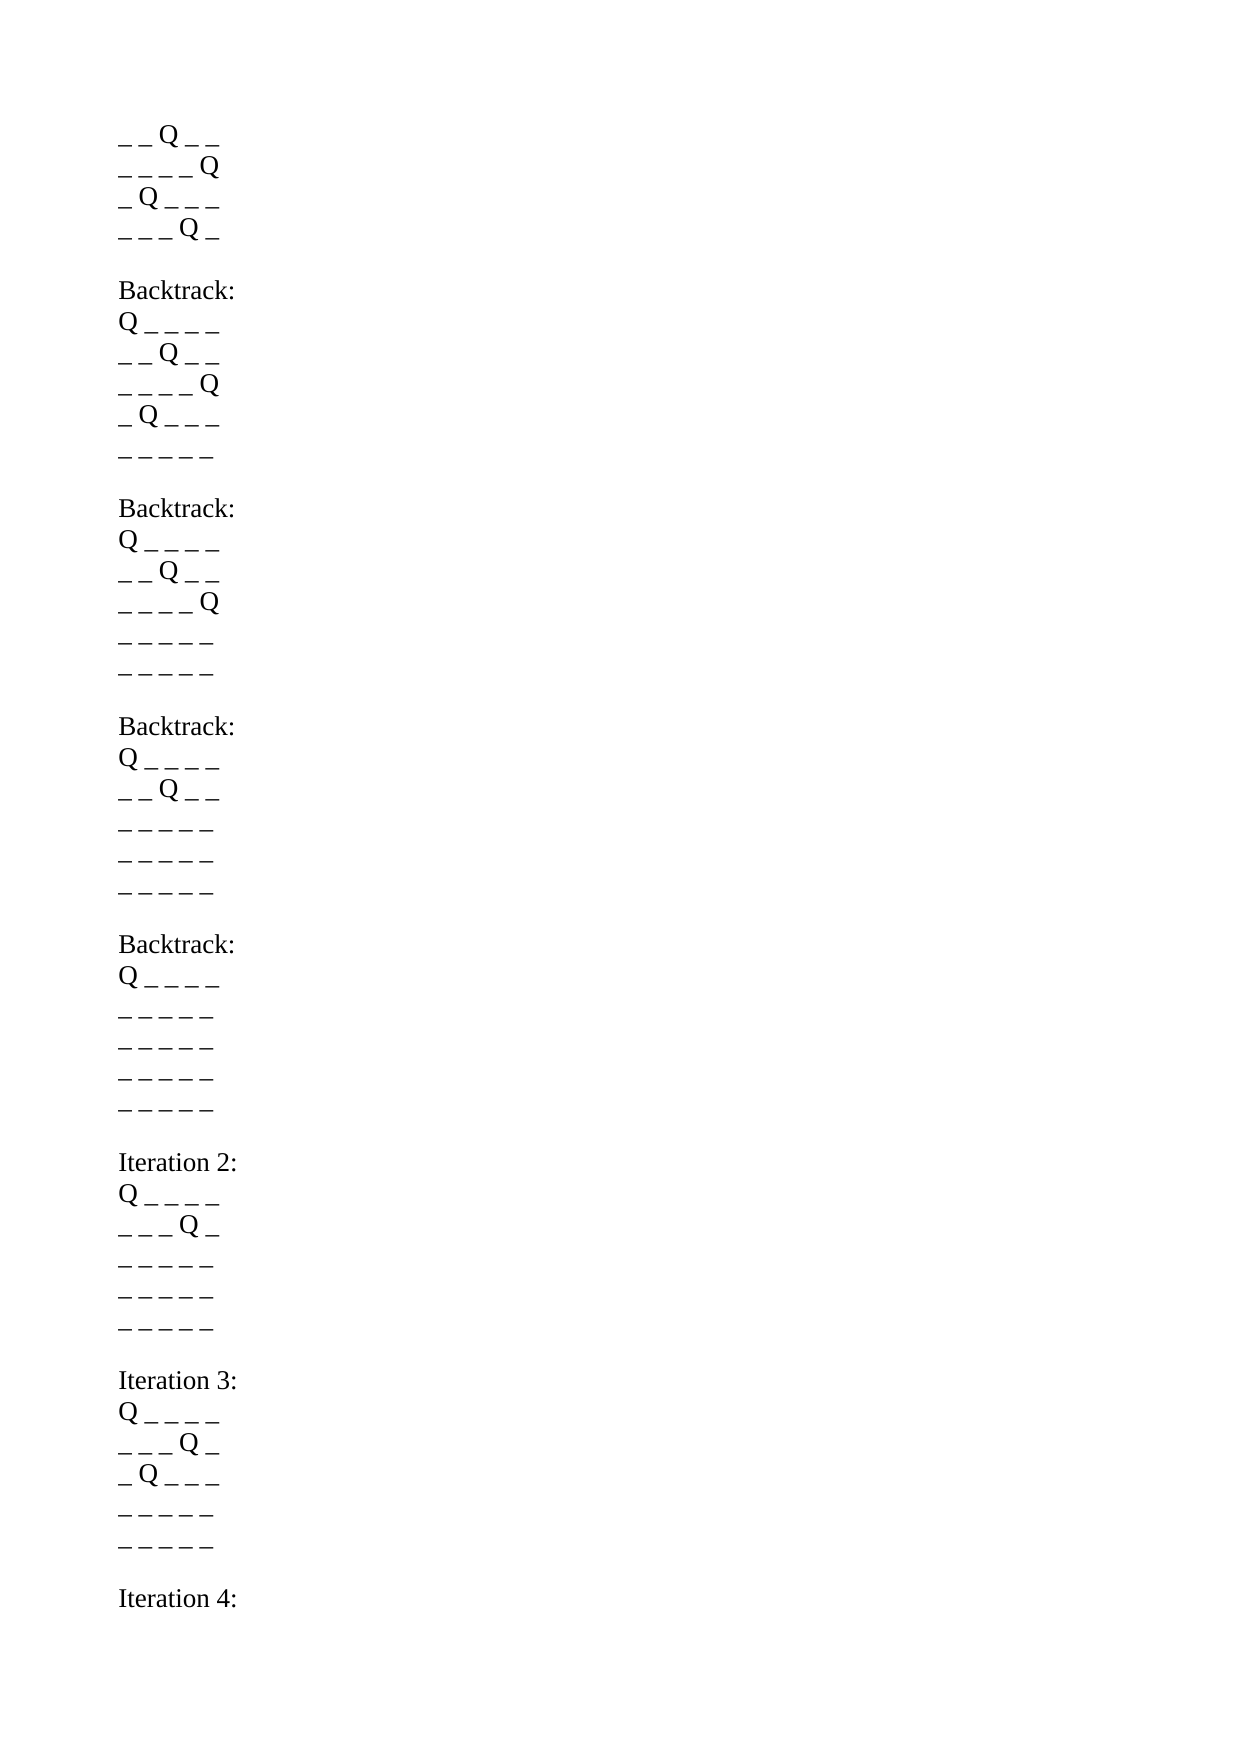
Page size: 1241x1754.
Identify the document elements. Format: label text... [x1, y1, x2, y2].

text _ _ _ _ _ [118, 648, 1122, 679]
text Q _ _ _ _ [118, 305, 1122, 336]
text _ _ _ _ _ [118, 1271, 1122, 1302]
text _ _ _ _ _ [118, 1052, 1122, 1084]
text _ _ _ _ Q [118, 367, 1122, 398]
text Backtrack: [118, 274, 1122, 305]
text _ Q _ _ _ [118, 180, 1122, 212]
text _ _ _ _ _ [118, 1084, 1122, 1115]
text _ Q _ _ _ [118, 1457, 1122, 1488]
text Q _ _ _ _ [118, 523, 1122, 554]
text Backtrack: [118, 928, 1122, 959]
text _ _ _ _ _ [118, 1302, 1122, 1333]
text _ _ _ Q _ [118, 1208, 1122, 1239]
text Q _ _ _ _ [118, 1395, 1122, 1426]
text _ _ _ _ Q [118, 149, 1122, 180]
text _ _ _ _ Q [118, 585, 1122, 616]
text Backtrack: [118, 492, 1122, 523]
text Iteration 4: [118, 1582, 1122, 1613]
text Q _ _ _ _ [118, 959, 1122, 990]
text _ _ _ _ _ [118, 834, 1122, 866]
text Iteration 3: [118, 1364, 1122, 1395]
text _ _ Q _ _ [118, 336, 1122, 367]
text Q _ _ _ _ [118, 741, 1122, 772]
text Iteration 2: [118, 1146, 1122, 1177]
text _ _ _ Q _ [118, 1426, 1122, 1457]
text _ _ _ _ _ [118, 1239, 1122, 1271]
text _ _ _ _ _ [118, 1488, 1122, 1520]
text _ _ _ _ _ [118, 1520, 1122, 1551]
text _ _ _ _ _ [118, 616, 1122, 648]
text _ _ Q _ _ [118, 554, 1122, 585]
text _ _ Q _ _ [118, 118, 1122, 149]
text _ Q _ _ _ [118, 398, 1122, 429]
text _ _ _ _ _ [118, 866, 1122, 897]
text _ _ _ _ _ [118, 990, 1122, 1021]
text Q _ _ _ _ [118, 1177, 1122, 1208]
text _ _ _ Q _ [118, 212, 1122, 243]
text _ _ _ _ _ [118, 429, 1122, 461]
text _ _ _ _ _ [118, 803, 1122, 834]
text _ _ _ _ _ [118, 1021, 1122, 1052]
text _ _ Q _ _ [118, 772, 1122, 803]
text Backtrack: [118, 710, 1122, 741]
